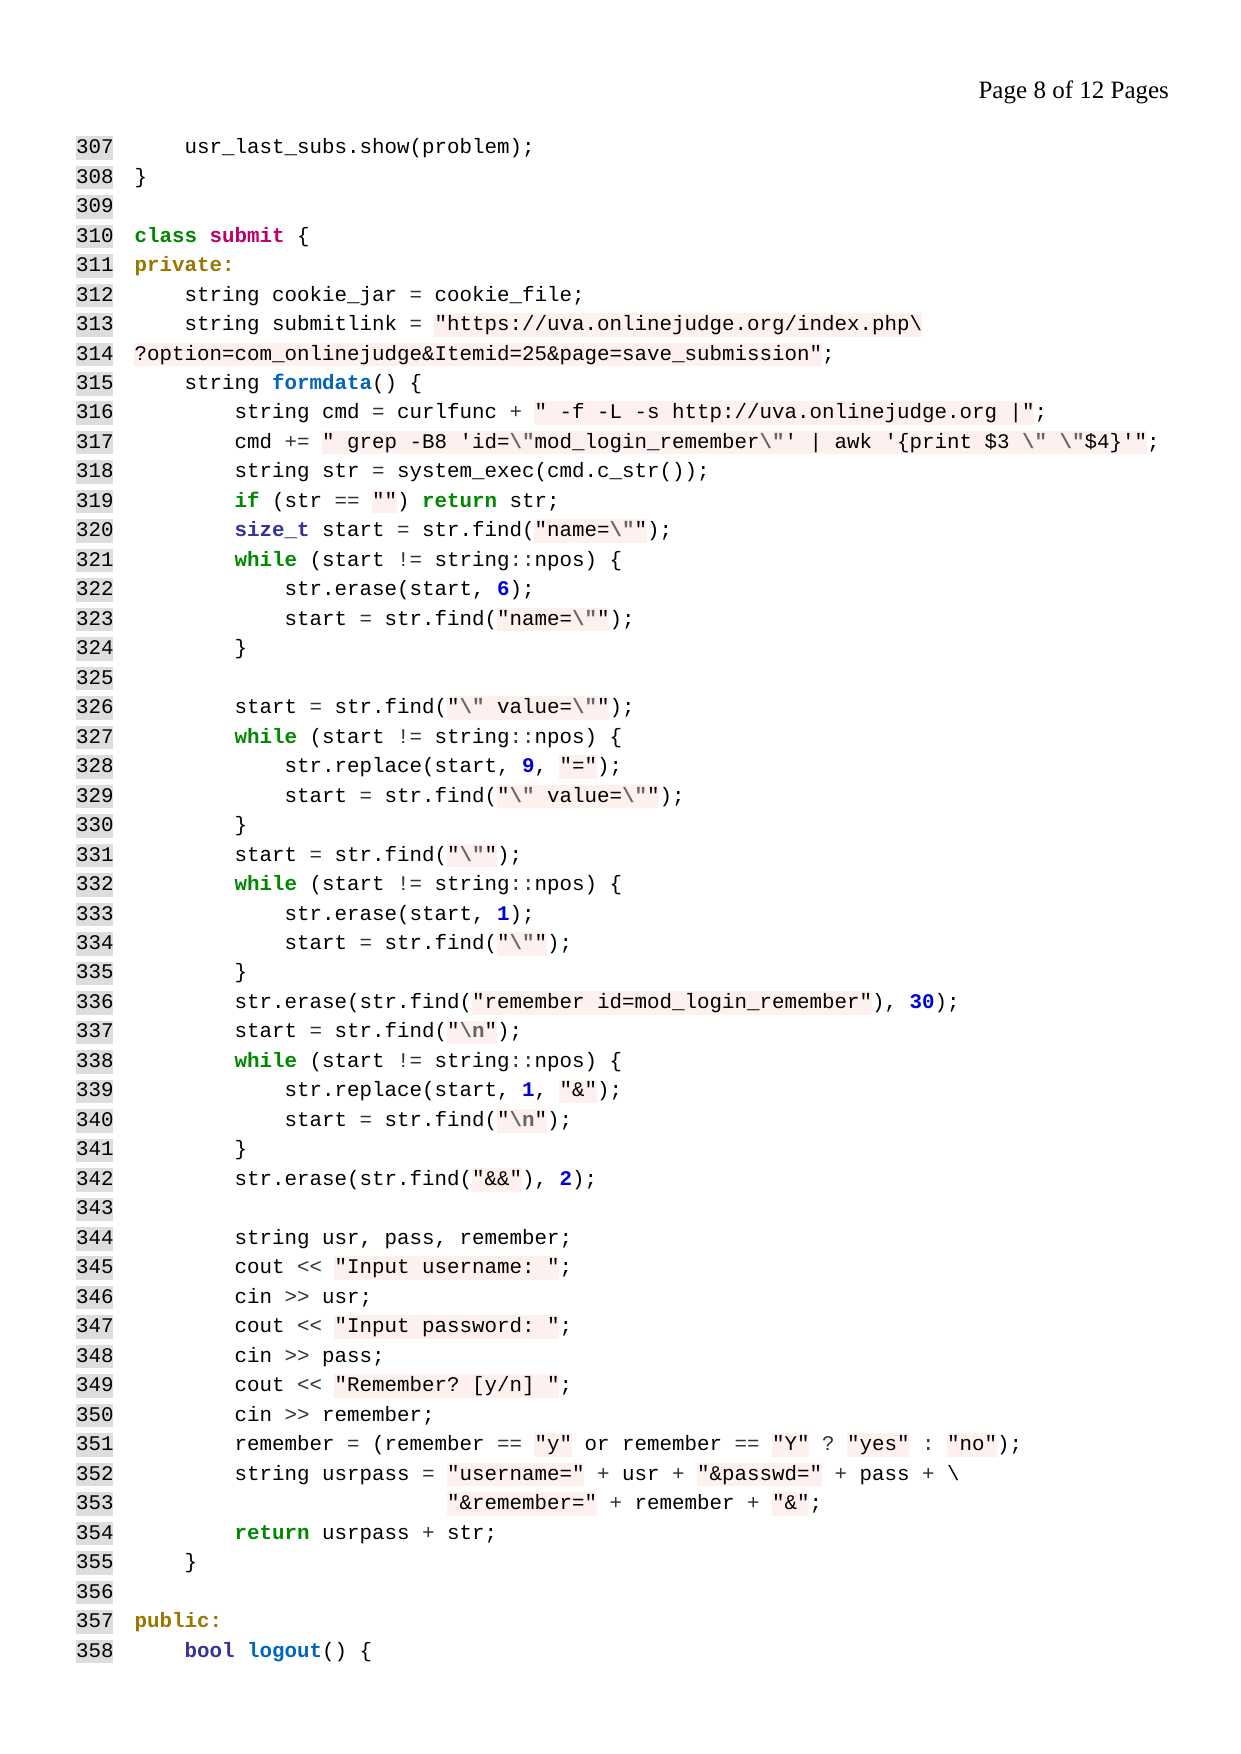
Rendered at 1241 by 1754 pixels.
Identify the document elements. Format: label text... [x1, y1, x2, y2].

table_header 307 308 309 310 311 312 313 314 315 316 317 318 319 320 321 322 323 324 325 326 327 328 329 330 331 332 333 334 335 336 337 338 339 340 341 342 343 344 345 346 347 348 349 350 351 352 353 354 355 356 357 358 [73, 133, 131, 1666]
table_header usr_last_subs.show(problem); } class submit { private: string cookie_jar = cookie_file; string submitlink = "https://uva.onlinejudge.org/index.php\ ?option=com_onlinejudge&Itemid=25&page=save_submission"; string formdata() { string cmd = curlfunc + " -f -L -s http://uva.onlinejudge.org |"; cmd += " grep -B8 'id=\"mod_login_remember\"' | awk '{print $3 \" \"$4}'"; string str = system_exec(cmd.c_str()); if (str == "") return str; size_t start = str.find("name=\""); while (start != string::npos) { str.erase(start, 6); start = str.find("name=\""); } start = str.find("\" value=\""); while (start != string::npos) { str.replace(start, 9, "="); start = str.find("\" value=\""); } start = str.find("\""); while (start != string::npos) { str.erase(start, 1); start = str.find("\""); } str.erase(str.find("remember id=mod_login_remember"), 30); start = str.find("\n"); while (start != string::npos) { str.replace(start, 1, "&"); start = str.find("\n"); } str.erase(str.find("&&"), 2); string usr, pass, remember; cout << "Input username: "; cin >> usr; cout << "Input password: "; cin >> pass; cout << "Remember? [y/n] "; cin >> remember; remember = (remember == "y" or remember == "Y" ? "yes" : "no"); string usrpass = "username=" + usr + "&passwd=" + pass + \ "&remember=" + remember + "&"; return usrpass + str; } public: bool logout() { [131, 133, 1188, 1666]
